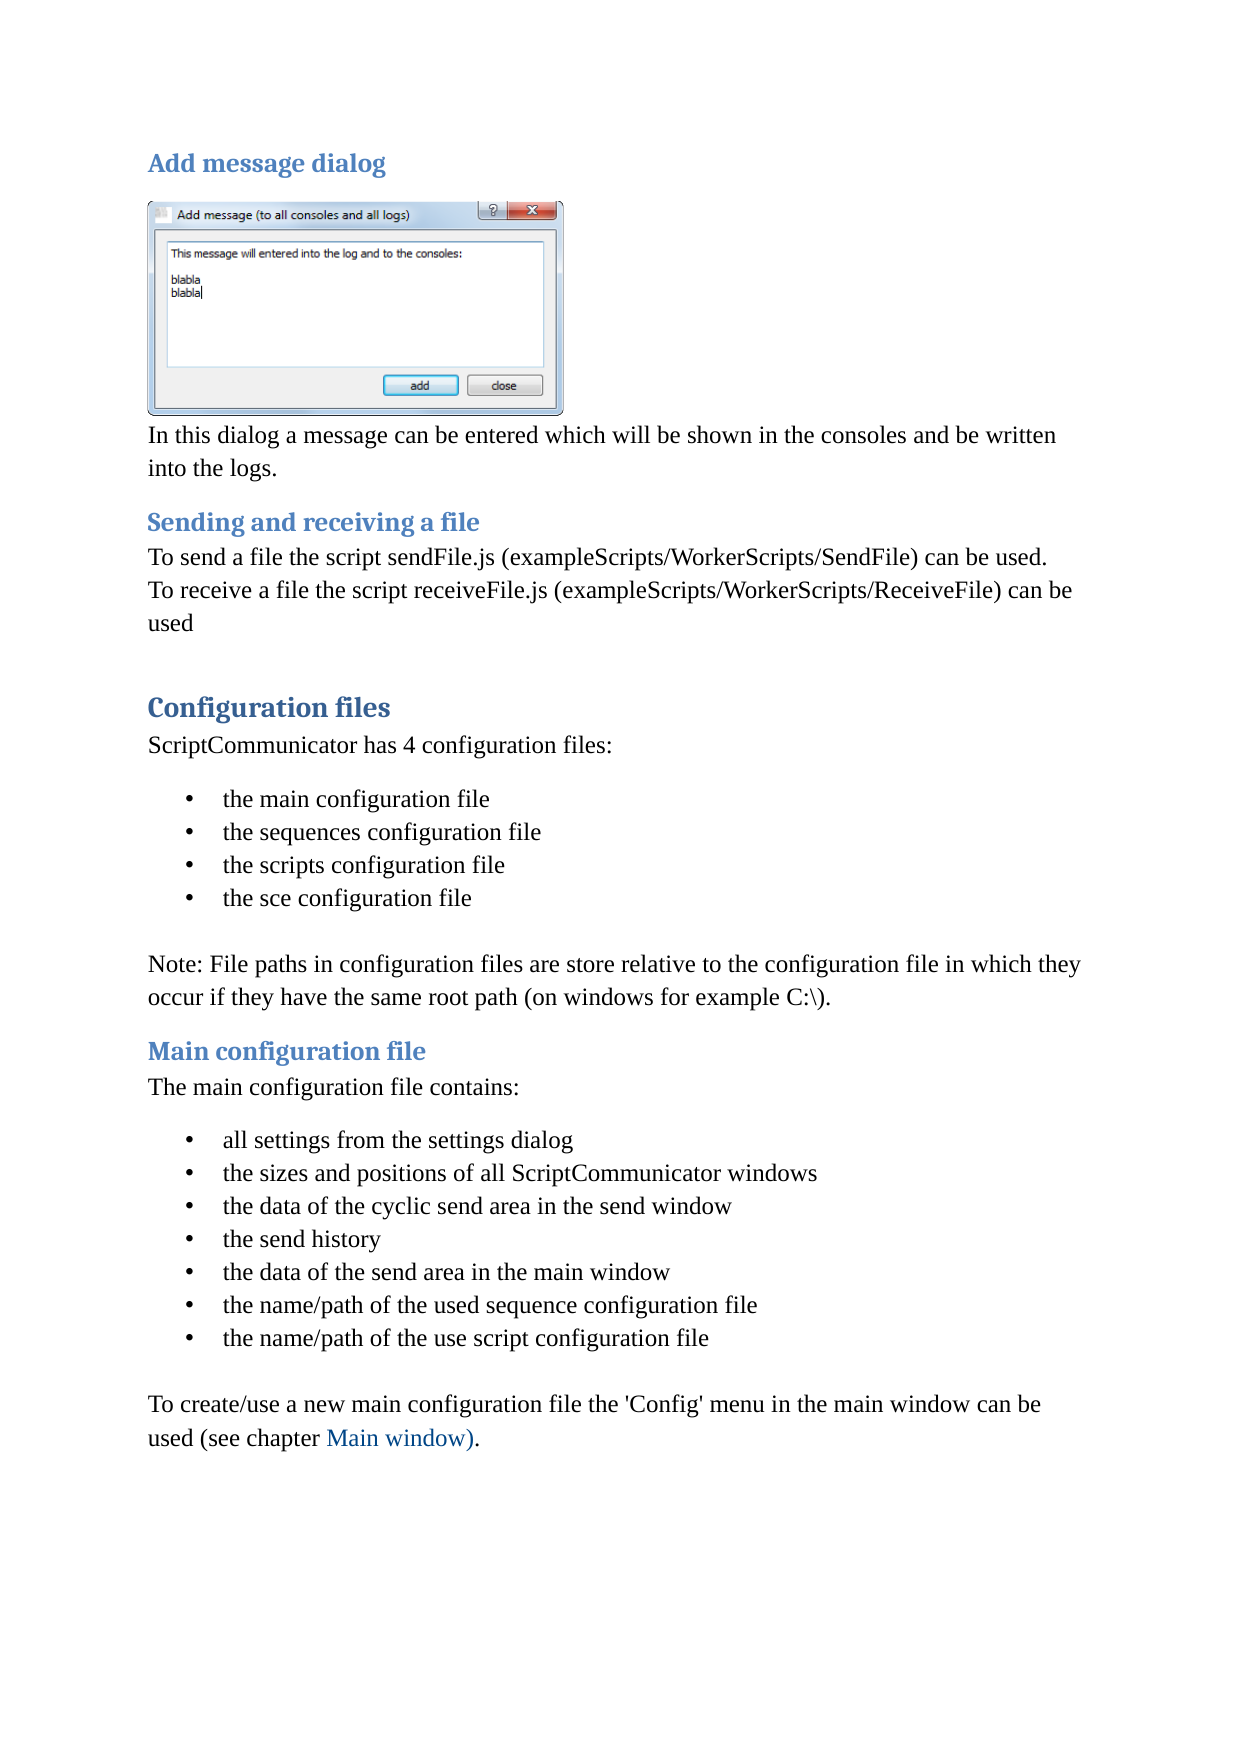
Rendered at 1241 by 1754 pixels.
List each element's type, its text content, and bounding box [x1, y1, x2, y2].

list the sequences configuration file [185, 817, 1093, 846]
text To receive a file the script receiveFile.js (exampleScripts/WorkerScripts/ReceiveFile) can be used [148, 575, 1093, 637]
list the sce configuration file [185, 883, 1093, 912]
text ScriptCommunicator has 4 configuration files: [148, 730, 1093, 759]
text Note: File paths in configuration files are store relative to the configuration file in which they occur if they have the same root path (on windows for example C:\). [148, 949, 1093, 1011]
list the data of the cyclic send area in the send window [185, 1191, 1093, 1220]
list the name/path of the use script configuration file [185, 1323, 1093, 1352]
subtitle Main configuration file [148, 1036, 1093, 1067]
list the data of the send area in the main window [185, 1257, 1093, 1286]
subtitle Add message dialog [148, 148, 1093, 179]
list the sizes and positions of all ScriptCommunicator windows [185, 1158, 1093, 1187]
list all settings from the settings dialog [185, 1125, 1093, 1154]
list the scripts configuration file [185, 850, 1093, 879]
list the send history [185, 1224, 1093, 1253]
picture [147, 201, 564, 416]
subtitle Sending and receiving a file [148, 507, 1093, 538]
subtitle Configuration files [148, 691, 1093, 725]
text To send a file the script sendFile.js (exampleScripts/WorkerScripts/SendFile) can be used. [148, 542, 1093, 571]
text To create/use a new main configuration file the 'Config' menu in the main window can be used (see chapter Main window). [148, 1389, 1093, 1451]
text In this dialog a message can be entered which will be shown in the consoles and be written into the logs. [148, 183, 1093, 482]
list the main configuration file [185, 784, 1093, 813]
text The main configuration file contains: [148, 1072, 1093, 1100]
list the name/path of the used sequence configuration file [185, 1291, 1093, 1319]
